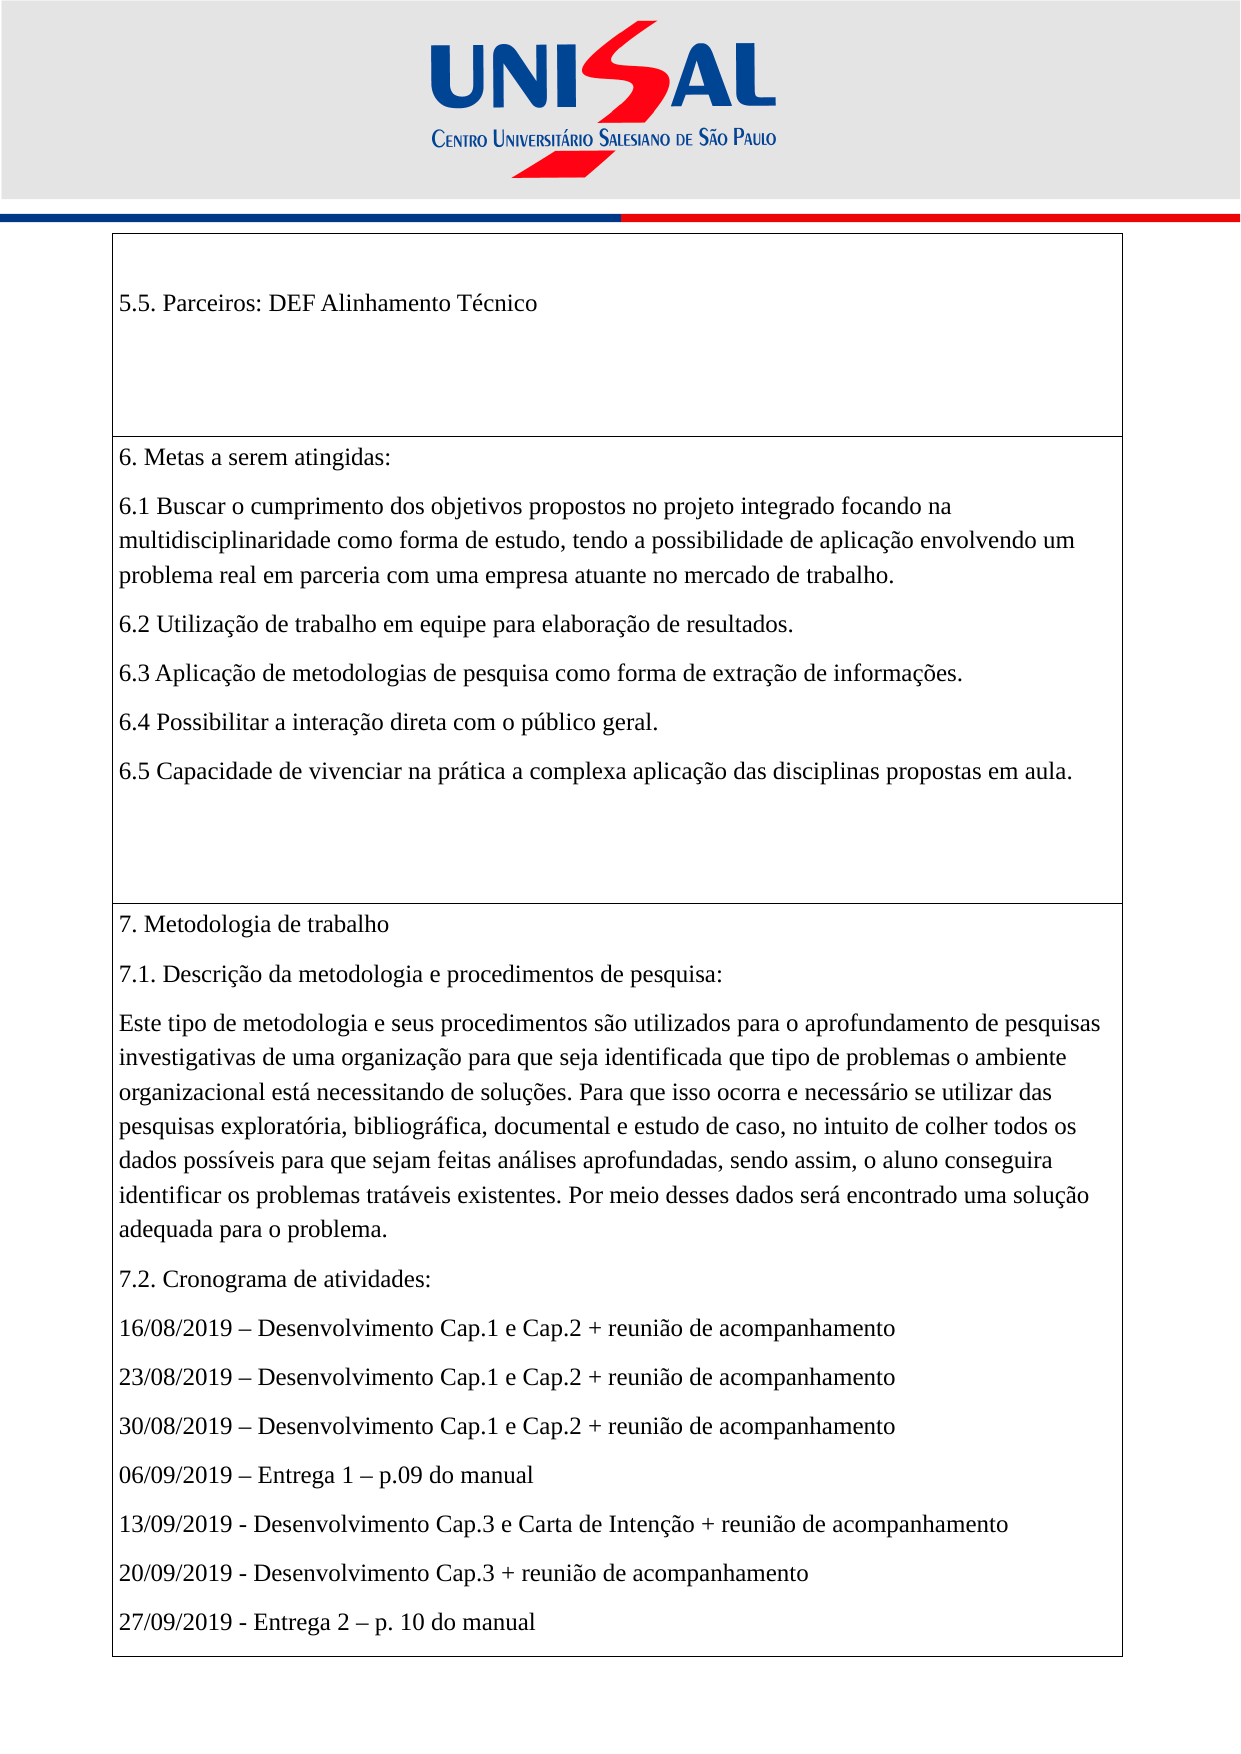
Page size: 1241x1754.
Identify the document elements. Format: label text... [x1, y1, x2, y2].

table_cell 5.5. Parceiros: DEF Alinhamento Técnico [113, 234, 1122, 436]
picture [0, 0, 1241, 224]
table_cell 6. Metas a serem atingidas: 6.1 Buscar o cumprimento dos objetivos propostos no projeto integrado focando na multidisciplinaridade como forma de estudo, tendo a possibilidade de aplicação envolvendo um problema real em parceria com uma empresa atuante no mercado de trabalho. 6.2 Utilização de trabalho em equipe para elaboração de resultados. 6.3 Aplicação de metodologias de pesquisa como forma de extração de informações. 6.4 Possibilitar a interação direta com o público geral. 6.5 Capacidade de vivenciar na prática a complexa aplicação das disciplinas propostas em aula. [113, 437, 1122, 903]
table_cell 7. Metodologia de trabalho 7.1. Descrição da metodologia e procedimentos de pesquisa: Este tipo de metodologia e seus procedimentos são utilizados para o aprofundamento de pesquisas investigativas de uma organização para que seja identificada que tipo de problemas o ambiente organizacional está necessitando de soluções. Para que isso ocorra e necessário se utilizar das pesquisas exploratória, bibliográfica, documental e estudo de caso, no intuito de colher todos os dados possíveis para que sejam feitas análises aprofundadas, sendo assim, o aluno conseguira identificar os problemas tratáveis existentes. Por meio desses dados será encontrado uma solução adequada para o problema. 7.2. Cronograma de atividades: 16/08/2019 – Desenvolvimento Cap.1 e Cap.2 + reunião de acompanhamento 23/08/2019 – Desenvolvimento Cap.1 e Cap.2 + reunião de acompanhamento 30/08/2019 – Desenvolvimento Cap.1 e Cap.2 + reunião de acompanhamento 06/09/2019 – Entrega 1 – p.09 do manual 13/09/2019 - Desenvolvimento Cap.3 e Carta de Intenção + reunião de acompanhamento 20/09/2019 - Desenvolvimento Cap.3 + reunião de acompanhamento 27/09/2019 - Entrega 2 – p. 10 do manual [113, 904, 1122, 1656]
